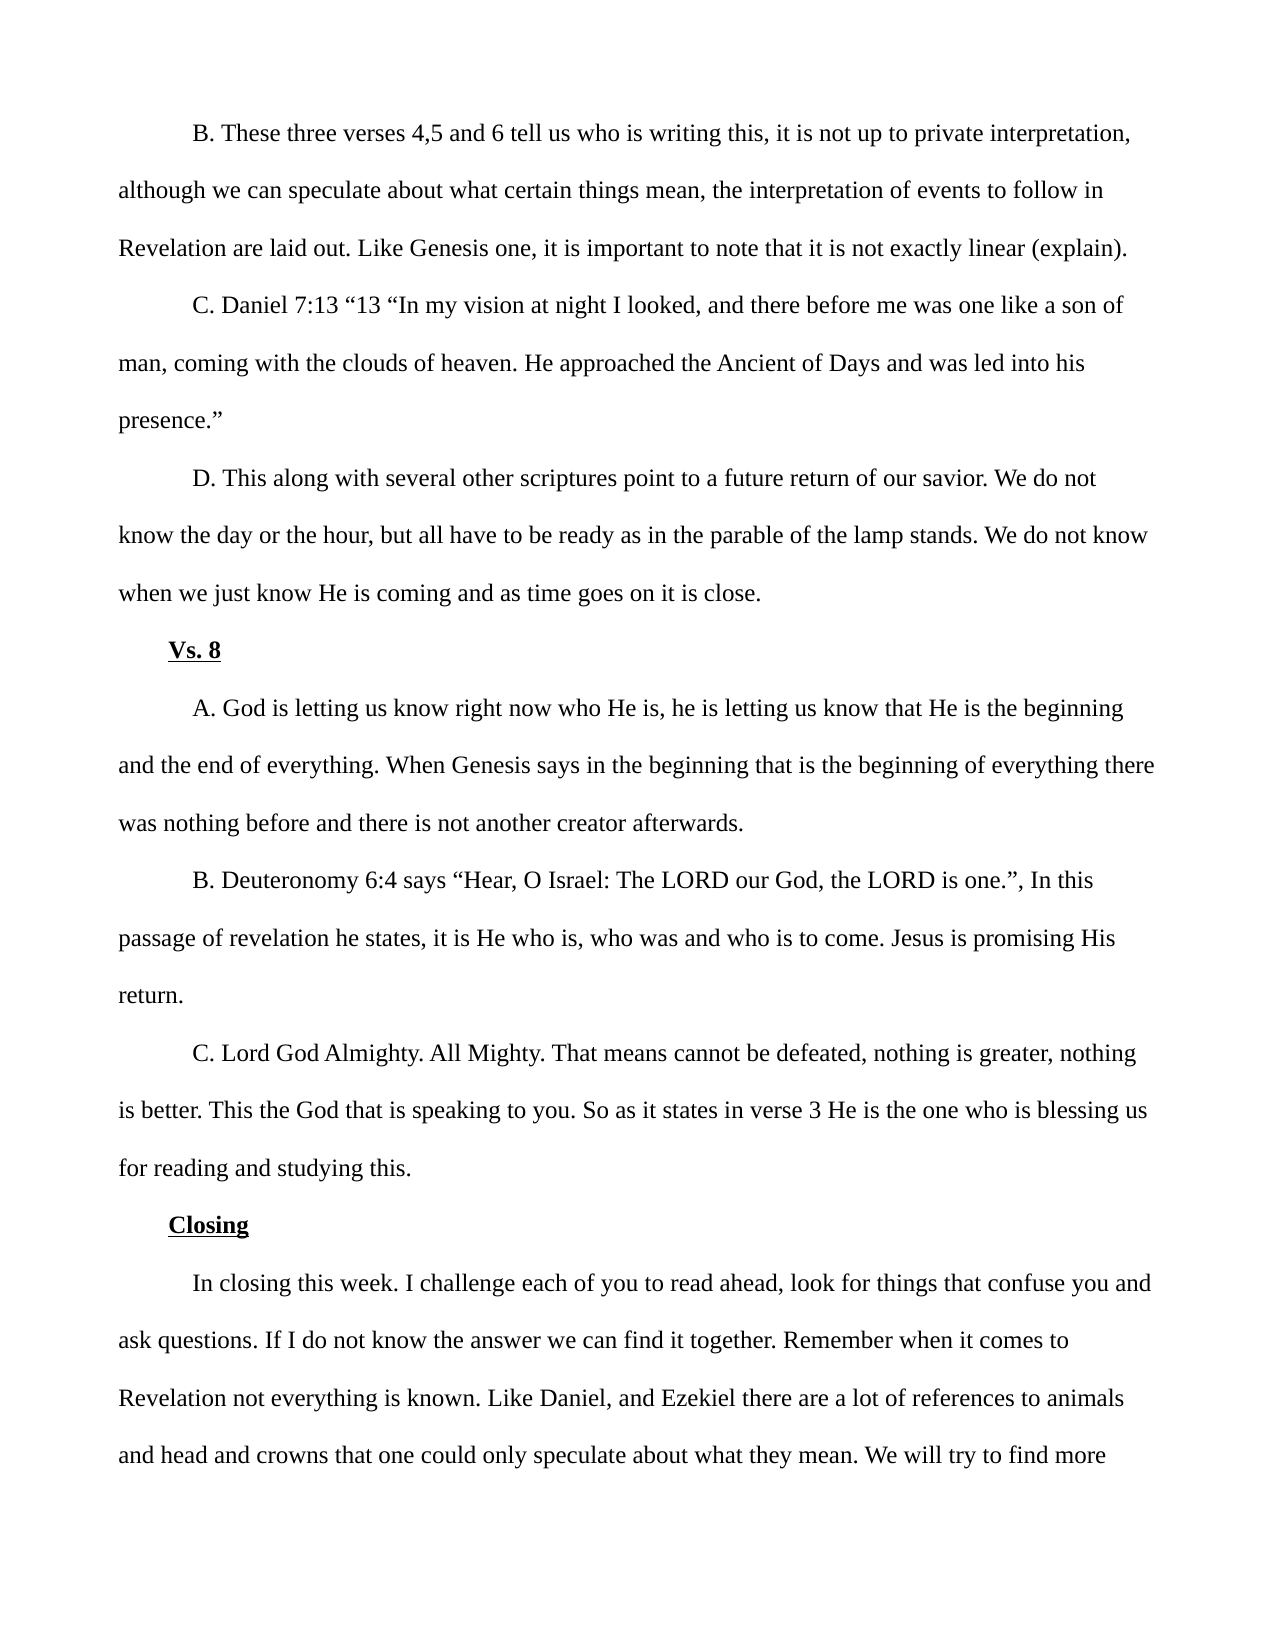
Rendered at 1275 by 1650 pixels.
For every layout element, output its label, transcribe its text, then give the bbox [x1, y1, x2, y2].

text A. God is letting us know right now who He is, he is letting us know that He is the beginning and the end of everything. When Genesis says in the beginning that is the beginning of everything there was nothing before and there is not another creator afterwards. [118, 693, 1157, 837]
text B. These three verses 4,5 and 6 tell us who is writing this, it is not up to private interpretation, although we can speculate about what certain things mean, the interpretation of events to follow in Revelation are laid out. Like Genesis one, it is important to note that it is not exactly linear (explain). [118, 118, 1157, 262]
text B. Deuteronomy 6:4 says “Hear, O Israel: The LORD our God, the LORD is one.”, In this passage of revelation he states, it is He who is, who was and who is to come. Jesus is promising His return. [118, 866, 1157, 1009]
text Closing [118, 1211, 1157, 1239]
text In closing this week. I challenge each of you to read ahead, look for things that confuse you and ask questions. If I do not know the answer we can find it together. Remember when it comes to Revelation not everything is known. Like Daniel, and Ezekiel there are a lot of references to animals and head and crowns that one could only speculate about what they mean. We will try to find more [118, 1268, 1157, 1469]
text C. Lord God Almighty. All Mighty. That means cannot be defeated, nothing is greater, nothing is better. This the God that is speaking to you. So as it states in verse 3 He is the one who is blessing us for reading and studying this. [118, 1038, 1157, 1182]
text C. Daniel 7:13 “13 “In my vision at night I looked, and there before me was one like a son of man, coming with the clouds of heaven. He approached the Ancient of Days and was led into his presence.” [118, 291, 1157, 434]
text Vs. 8 [118, 636, 1157, 664]
text D. This along with several other scriptures point to a future return of our savior. We do not know the day or the hour, but all have to be ready as in the parable of the lamp stands. We do not know when we just know He is coming and as time goes on it is close. [118, 463, 1157, 607]
